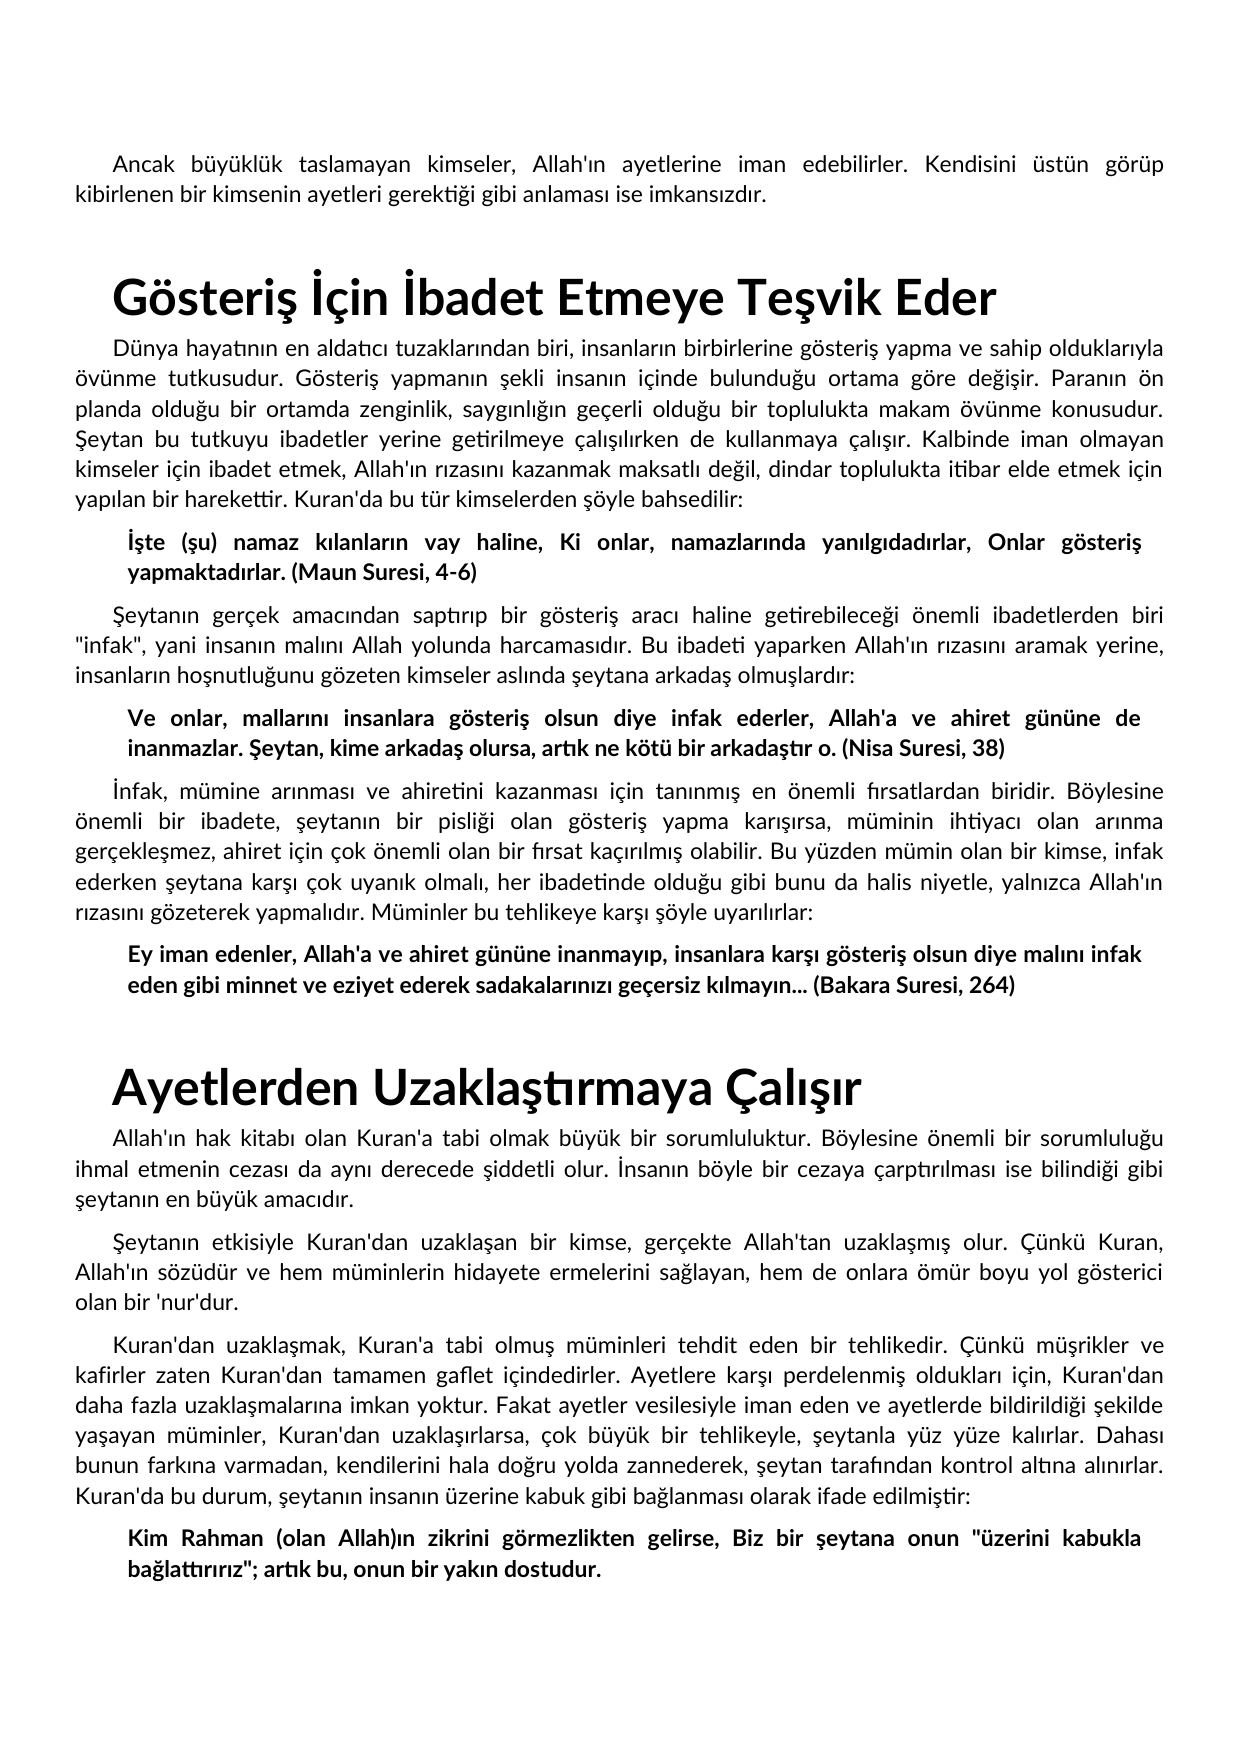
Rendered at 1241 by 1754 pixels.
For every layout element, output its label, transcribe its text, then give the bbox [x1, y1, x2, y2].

text İşte (şu) namaz kılanların vay haline, Ki onlar, namazlarında yanılgıdadırlar, Onlar gösteriş yapmaktadırlar. (Maun Suresi, 4-6) [127, 528, 1143, 585]
text Kim Rahman (olan Allah)ın zikrini görmezlikten gelirse, Biz bir şeytana onun "üzerini kabukla bağlattırırız"; artık bu, onun bir yakın dostudur. [127, 1524, 1143, 1582]
text Şeytanın gerçek amacından saptırıp bir gösteriş aracı haline getirebileceği önemli ibadetlerden biri "infak", yani insanın malını Allah yolunda harcamasıdır. Bu ibadeti yaparken Allah'ın rızasını aramak yerine, insanların hoşnutluğunu gözeten kimseler aslında şeytana arkadaş olmuşlardır: [75, 601, 1165, 688]
text Ancak büyüklük taslamayan kimseler, Allah'ın ayetlerine iman edebilirler. Kendisini üstün görüp kibirlenen bir kimsenin ayetleri gerektiği gibi anlaması ise imkansızdır. [75, 150, 1165, 208]
text Dünya hayatının en aldatıcı tuzaklarından biri, insanların birbirlerine gösteriş yapma ve sahip olduklarıyla övünme tutkusudur. Gösteriş yapmanın şekli insanın içinde bulunduğu ortama göre değişir. Paranın ön planda olduğu bir ortamda zenginlik, saygınlığın geçerli olduğu bir toplulukta makam övünme konusudur. Şeytan bu tutkuyu ibadetler yerine getirilmeye çalışılırken de kullanmaya çalışır. Kalbinde iman olmayan kimseler için ibadet etmek, Allah'ın rızasını kazanmak maksatlı değil, dindar toplulukta itibar elde etmek için yapılan bir harekettir. Kuran'da bu tür kimselerden şöyle bahsedilir: [75, 334, 1165, 512]
subtitle Gösteriş İçin İbadet Etmeye Teşvik Eder [112, 266, 1165, 326]
text Ve onlar, mallarını insanlara gösteriş olsun diye infak ederler, Allah'a ve ahiret gününe de inanmazlar. Şeytan, kime arkadaş olursa, artık ne kötü bir arkadaştır o. (Nisa Suresi, 38) [127, 704, 1143, 761]
text Ey iman edenler, Allah'a ve ahiret gününe inanmayıp, insanlara karşı gösteriş olsun diye malını infak eden gibi minnet ve eziyet ederek sadakalarınızı geçersiz kılmayın... (Bakara Suresi, 264) [127, 940, 1143, 998]
text Kuran'dan uzaklaşmak, Kuran'a tabi olmuş müminleri tehdit eden bir tehlikedir. Çünkü müşrikler ve kafirler zaten Kuran'dan tamamen gaflet içindedirler. Ayetlere karşı perdelenmiş oldukları için, Kuran'dan daha fazla uzaklaşmalarına imkan yoktur. Fakat ayetler vesilesiyle iman eden ve ayetlerde bildirildiği şekilde yaşayan müminler, Kuran'dan uzaklaşırlarsa, çok büyük bir tehlikeyle, şeytanla yüz yüze kalırlar. Dahası bunun farkına varmadan, kendilerini hala doğru yolda zannederek, şeytan tarafından kontrol altına alınırlar. Kuran'da bu durum, şeytanın insanın üzerine kabuk gibi bağlanması olarak ifade edilmiştir: [75, 1330, 1165, 1509]
text İnfak, mümine arınması ve ahiretini kazanması için tanınmış en önemli fırsatlardan biridir. Böylesine önemli bir ibadete, şeytanın bir pisliği olan gösteriş yapma karışırsa, müminin ihtiyacı olan arınma gerçekleşmez, ahiret için çok önemli olan bir fırsat kaçırılmış olabilir. Bu yüzden mümin olan bir kimse, infak ederken şeytana karşı çok uyanık olmalı, her ibadetinde olduğu gibi bunu da halis niyetle, yalnızca Allah'ın rızasını gözeterek yapmalıdır. Müminler bu tehlikeye karşı şöyle uyarılırlar: [75, 777, 1165, 925]
subtitle Ayetlerden Uzaklaştırmaya Çalışır [112, 1056, 1165, 1116]
text Allah'ın hak kitabı olan Kuran'a tabi olmak büyük bir sorumluluktur. Böylesine önemli bir sorumluluğu ihmal etmenin cezası da aynı derecede şiddetli olur. İnsanın böyle bir cezaya çarptırılması ise bilindiği gibi şeytanın en büyük amacıdır. [75, 1124, 1165, 1212]
text Şeytanın etkisiyle Kuran'dan uzaklaşan bir kimse, gerçekte Allah'tan uzaklaşmış olur. Çünkü Kuran, Allah'ın sözüdür ve hem müminlerin hidayete ermelerini sağlayan, hem de onlara ömür boyu yol gösterici olan bir 'nur'dur. [75, 1227, 1165, 1315]
